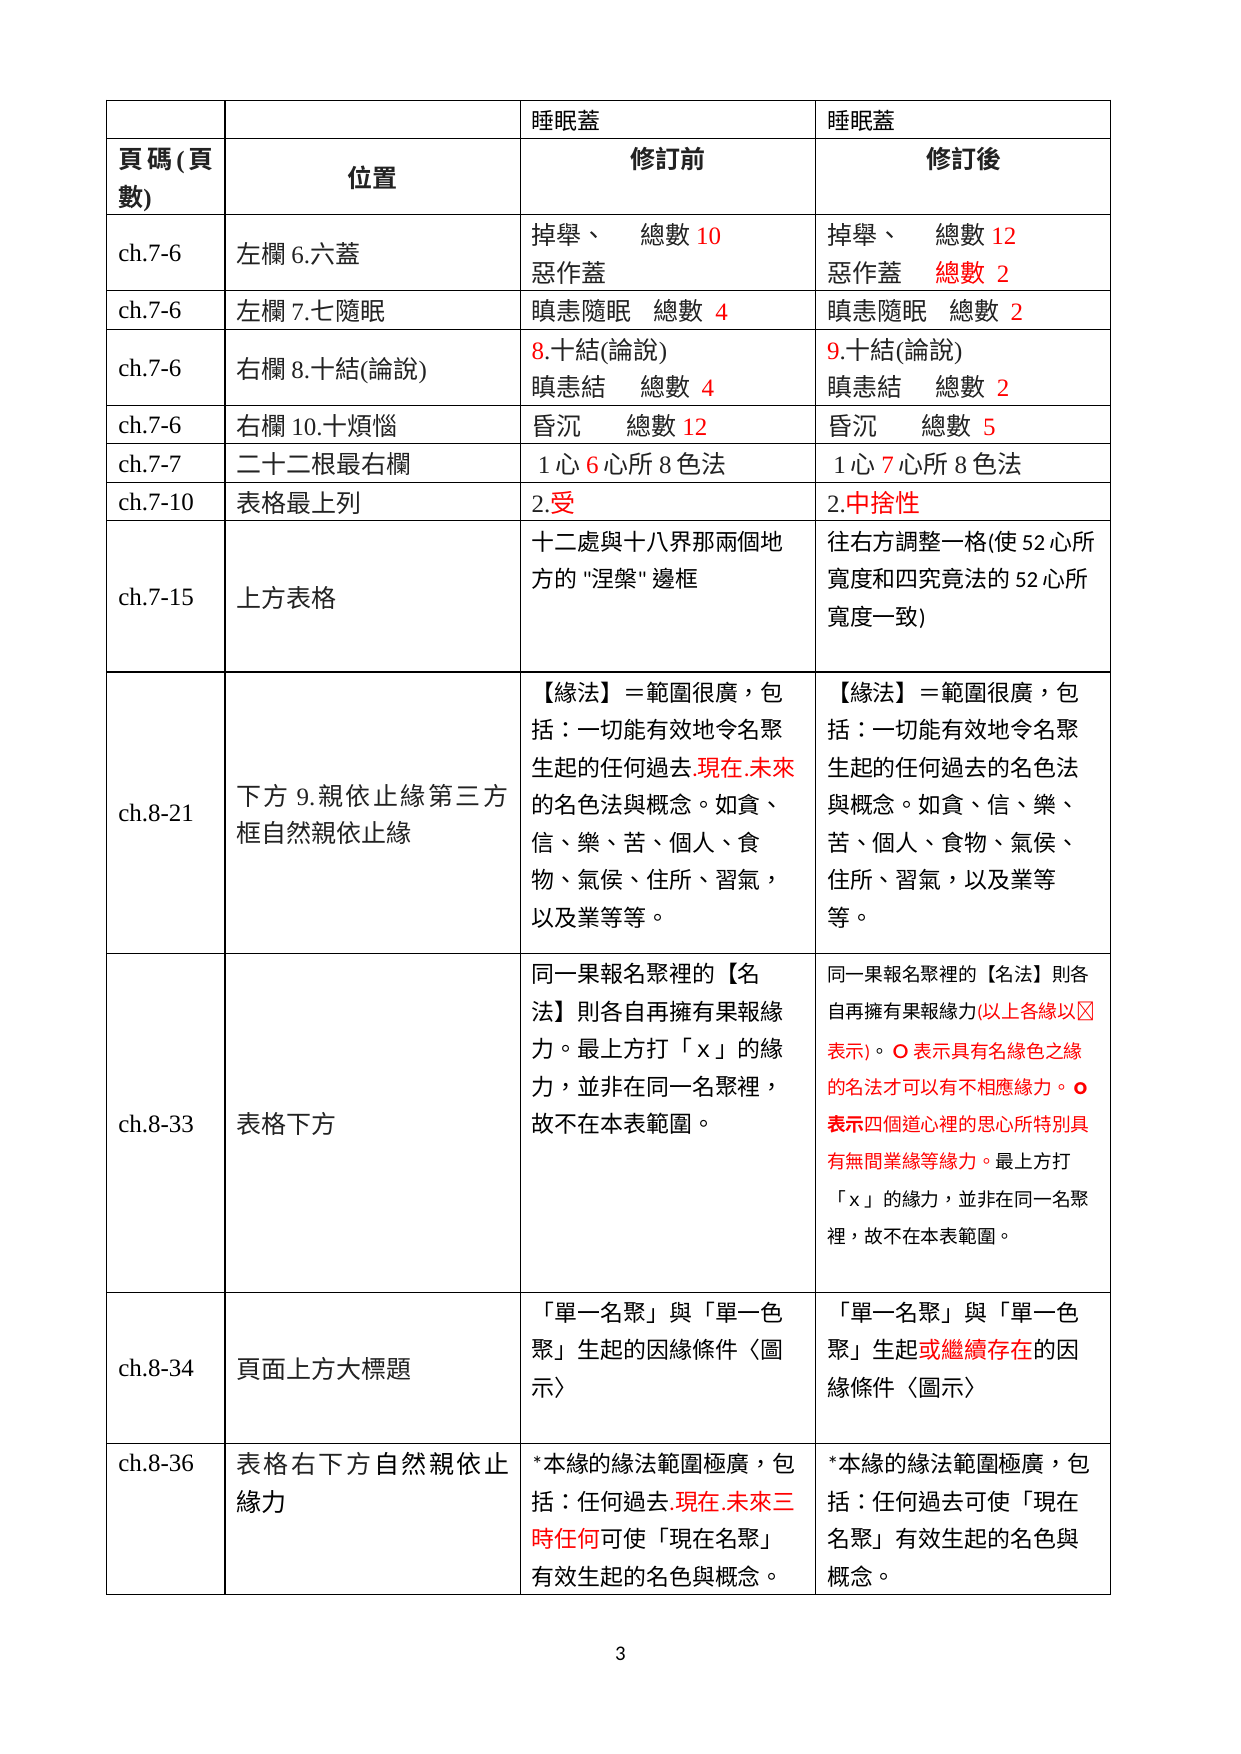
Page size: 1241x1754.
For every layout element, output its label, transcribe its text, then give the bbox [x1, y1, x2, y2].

table_cell 9.十結(論說) 瞋恚結 總數 2 [816, 330, 1110, 405]
table_cell 修訂後 [816, 139, 1110, 214]
table_cell ch.7-7 [107, 444, 224, 482]
table_cell 同一果報名聚裡的【名法】則各自再擁有果報緣力。最上方打「ｘ」的緣力，並非在同一名聚裡，故不在本表範圍。 [521, 954, 815, 1292]
table_cell [107, 101, 224, 138]
table_cell 表格右下方自然親依止緣力 [226, 1444, 520, 1594]
table_cell 下方9.親依止緣第三方框自然親依止緣 [226, 673, 520, 953]
table_cell 1心 7心所 8色法 [816, 444, 1110, 482]
table_cell 昏沉 總數 5 [816, 406, 1110, 443]
table_cell ch.8-34 [107, 1293, 224, 1443]
table_cell 左欄7.七隨眠 [226, 291, 520, 329]
table_cell 瞋恚隨眠 總數 4 [521, 291, 815, 329]
table_cell [226, 101, 520, 138]
table_cell ch.7-10 [107, 483, 224, 520]
table_cell 修訂前 [521, 139, 815, 214]
table_cell 睡眠蓋 [816, 101, 1110, 138]
table_cell 2.中捨性 [816, 483, 1110, 520]
table_cell 「單一名聚」與「單一色聚」生起的因緣條件〈圖示〉 [521, 1293, 815, 1443]
table_cell 同一果報名聚裡的【名法】則各自再擁有果報緣力(以上各緣以表示)。ｏ表示具有名緣色之緣的名法才可以有不相應緣力。ｏ表示四個道心裡的思心所特別具有無間業緣等緣力。最上方打「ｘ」的緣力，並非在同一名聚裡，故不在本表範圍。 [816, 954, 1110, 1292]
table_cell 表格最上列 [226, 483, 520, 520]
table_cell 表格下方 [226, 954, 520, 1292]
table_cell 位置 [226, 139, 520, 214]
table_cell *本緣的緣法範圍極廣，包括：任何過去可使「現在名聚」有效生起的名色與概念。 [816, 1444, 1110, 1594]
table_cell 頁碼(頁數) [107, 139, 224, 214]
table_cell ch.8-21 [107, 673, 224, 953]
table_cell ch.8-36 [107, 1444, 224, 1594]
table_cell 左欄6.六蓋 [226, 215, 520, 290]
table_cell ch.7-6 [107, 330, 224, 405]
table_cell ch.8-33 [107, 954, 224, 1292]
table_cell ch.7-15 [107, 521, 224, 671]
table_cell 【緣法】＝範圍很廣，包括：一切能有效地令名聚生起的任何過去.現在.未來的名色法與概念。如貪、信、樂、苦、個人、食物、氣侯、住所、習氣，以及業等等。 [521, 673, 815, 953]
table_cell 2.受 [521, 483, 815, 520]
table_cell 頁面上方大標題 [226, 1293, 520, 1443]
table_cell 掉舉、 總數 12 惡作蓋 總數 2 [816, 215, 1110, 290]
table_cell 右欄10.十煩惱 [226, 406, 520, 443]
table_cell 掉舉、 總數 10 惡作蓋 [521, 215, 815, 290]
table_cell 「單一名聚」與「單一色聚」生起或繼續存在的因緣條件〈圖示〉 [816, 1293, 1110, 1443]
table_cell 8.十結(論說) 瞋恚結 總數 4 [521, 330, 815, 405]
table_cell 瞋恚隨眠 總數 2 [816, 291, 1110, 329]
table_cell 右欄8.十結(論說) [226, 330, 520, 405]
table_cell 1心 6心所 8色法 [521, 444, 815, 482]
table_cell ch.7-6 [107, 215, 224, 290]
table_cell ch.7-6 [107, 406, 224, 443]
table_cell ch.7-6 [107, 291, 224, 329]
table_cell 睡眠蓋 [521, 101, 815, 138]
table_cell 上方表格 [226, 521, 520, 671]
table_cell 十二處與十八界那兩個地方的 "涅槃" 邊框 [521, 521, 815, 671]
table_cell 往右方調整一格(使52心所寬度和四究竟法的52心所寬度一致) [816, 521, 1110, 671]
table_cell 昏沉 總數 12 [521, 406, 815, 443]
table_cell 【緣法】＝範圍很廣，包括：一切能有效地令名聚生起的任何過去的名色法與概念。如貪、信、樂、苦、個人、食物、氣侯、住所、習氣，以及業等等。 [816, 673, 1110, 953]
table_cell *本緣的緣法範圍極廣，包括：任何過去.現在.未來三時任何可使「現在名聚」有效生起的名色與概念。 [521, 1444, 815, 1594]
table_cell 二十二根最右欄 [226, 444, 520, 482]
